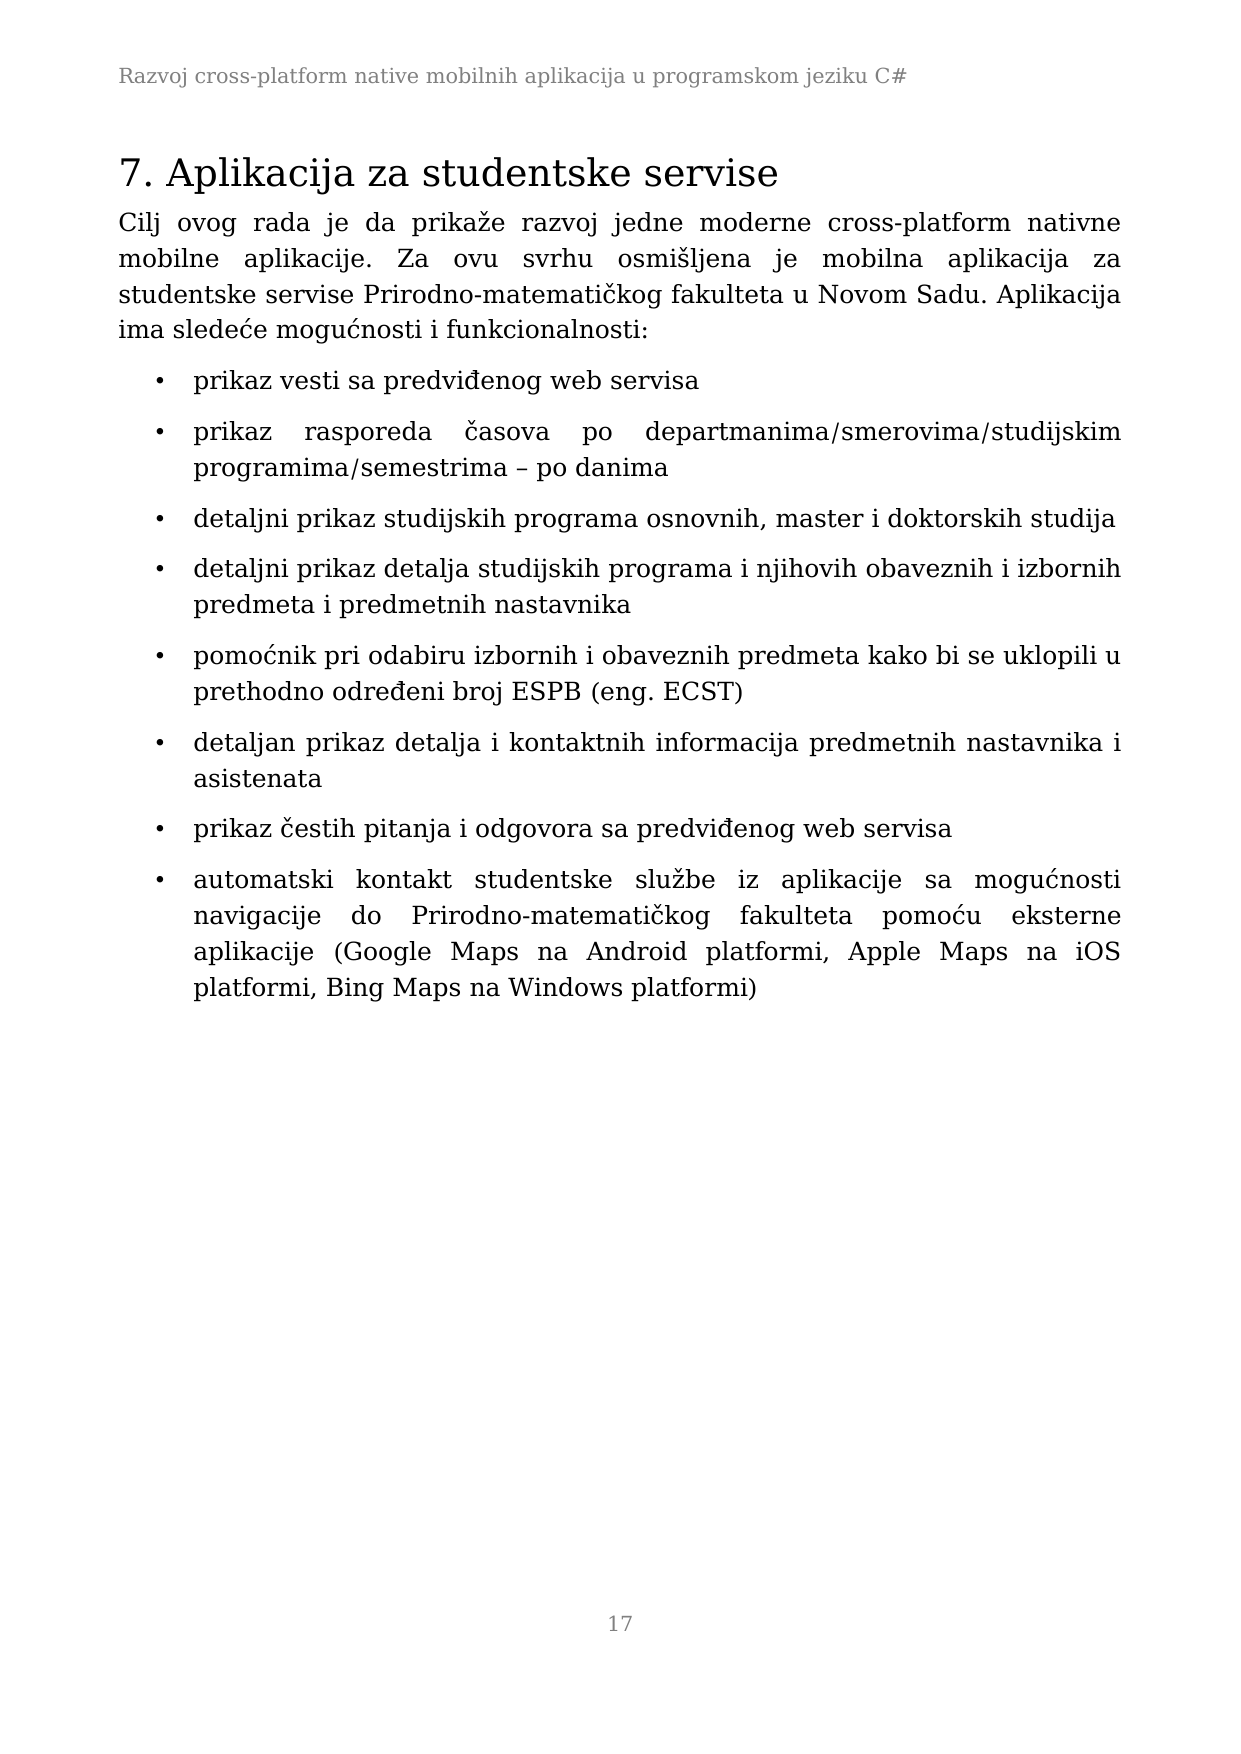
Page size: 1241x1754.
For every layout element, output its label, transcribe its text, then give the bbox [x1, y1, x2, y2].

list detaljan prikaz detalja i kontaktnih informacija predmetnih nastavnika i asistenata [156, 726, 1122, 792]
text Cilj ovog rada je da prikaže razvoj jedne moderne cross-platform nativne mobilne aplikacije. Za ovu svrhu osmišljena je mobilna aplikacija za studentske servise Prirodno-matematičkog fakulteta u Novom Sadu. Aplikacija ima sledeće mogućnosti i funkcionalnosti: [118, 206, 1122, 344]
list detaljni prikaz studijskih programa osnovnih, master i doktorskih studija [156, 502, 1122, 532]
list automatski kontakt studentske službe iz aplikacije sa mogućnosti navigacije do Prirodno-matematičkog fakulteta pomoću eksterne aplikacije (Google Maps na Android platformi, Apple Maps na iOS platformi, Bing Maps na Windows platformi) [156, 864, 1122, 1002]
list prikaz vesti sa predviđenog web servisa [156, 365, 1122, 395]
list pomoćnik pri odabiru izbornih i obaveznih predmeta kako bi se uklopili u prethodno određeni broj ESPB (eng. ECST) [156, 640, 1122, 706]
list prikaz rasporeda časova po departmanima/smerovima/studijskim programima/semestrima – po danima [156, 416, 1122, 482]
list detaljni prikaz detalja studijskih programa i njihovih obaveznih i izbornih predmeta i predmetnih nastavnika [156, 553, 1122, 619]
subtitle 7. Aplikacija za studentske servise [118, 148, 1122, 194]
list prikaz čestih pitanja i odgovora sa predviđenog web servisa [156, 813, 1122, 843]
